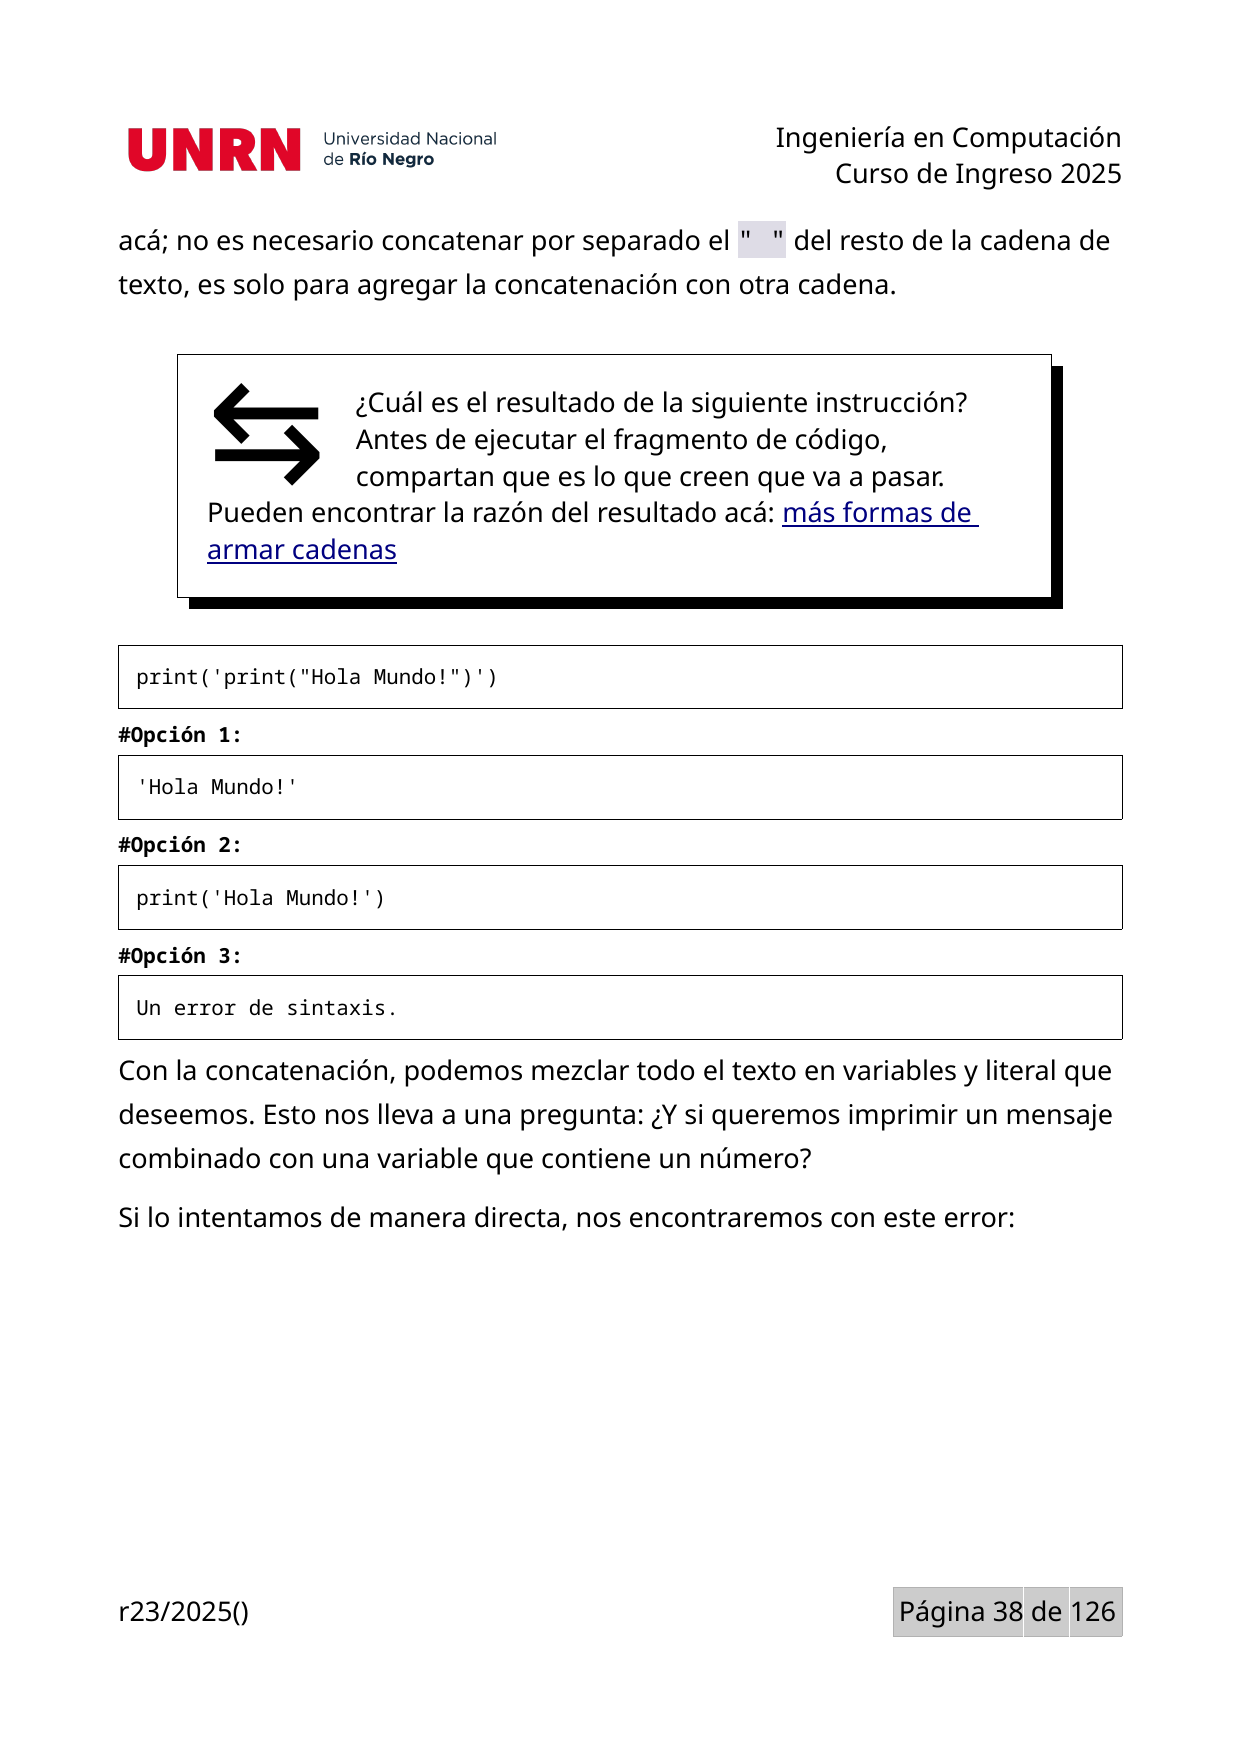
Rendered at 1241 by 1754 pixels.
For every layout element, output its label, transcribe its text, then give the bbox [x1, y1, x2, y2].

text #Opción 2: [118, 831, 1122, 859]
text print('print("Hola Mundo!")') [119, 646, 1122, 708]
text Si lo intentamos de manera directa, nos encontraremos con este error: [118, 1198, 1122, 1235]
text #Opción 3: [118, 941, 1122, 969]
text ⇆¿Cuál es el resultado de la siguiente instrucción? Antes de ejecutar el fragmento de código, compartan que es lo que creen que va a pasar. Pueden encontrar la razón del resultado acá: más formas de armar cadenas [178, 355, 1051, 597]
text Con la concatenación, podemos mezclar todo el texto en variables y literal que deseemos. Esto nos lleva a una pregunta: ¿Y si queremos imprimir un mensaje combinado con una variable que contiene un número? [118, 1051, 1122, 1176]
text acá; no es necesario concatenar por separado el " " del resto de la cadena de texto, es solo para agregar la concatenación con otra cadena. [118, 221, 1122, 302]
text print('Hola Mundo!') [119, 866, 1122, 929]
text 'Hola Mundo!' [119, 756, 1122, 819]
text #Opción 1: [118, 720, 1122, 749]
picture [118, 118, 505, 180]
text Un error de sintaxis. [119, 976, 1122, 1039]
